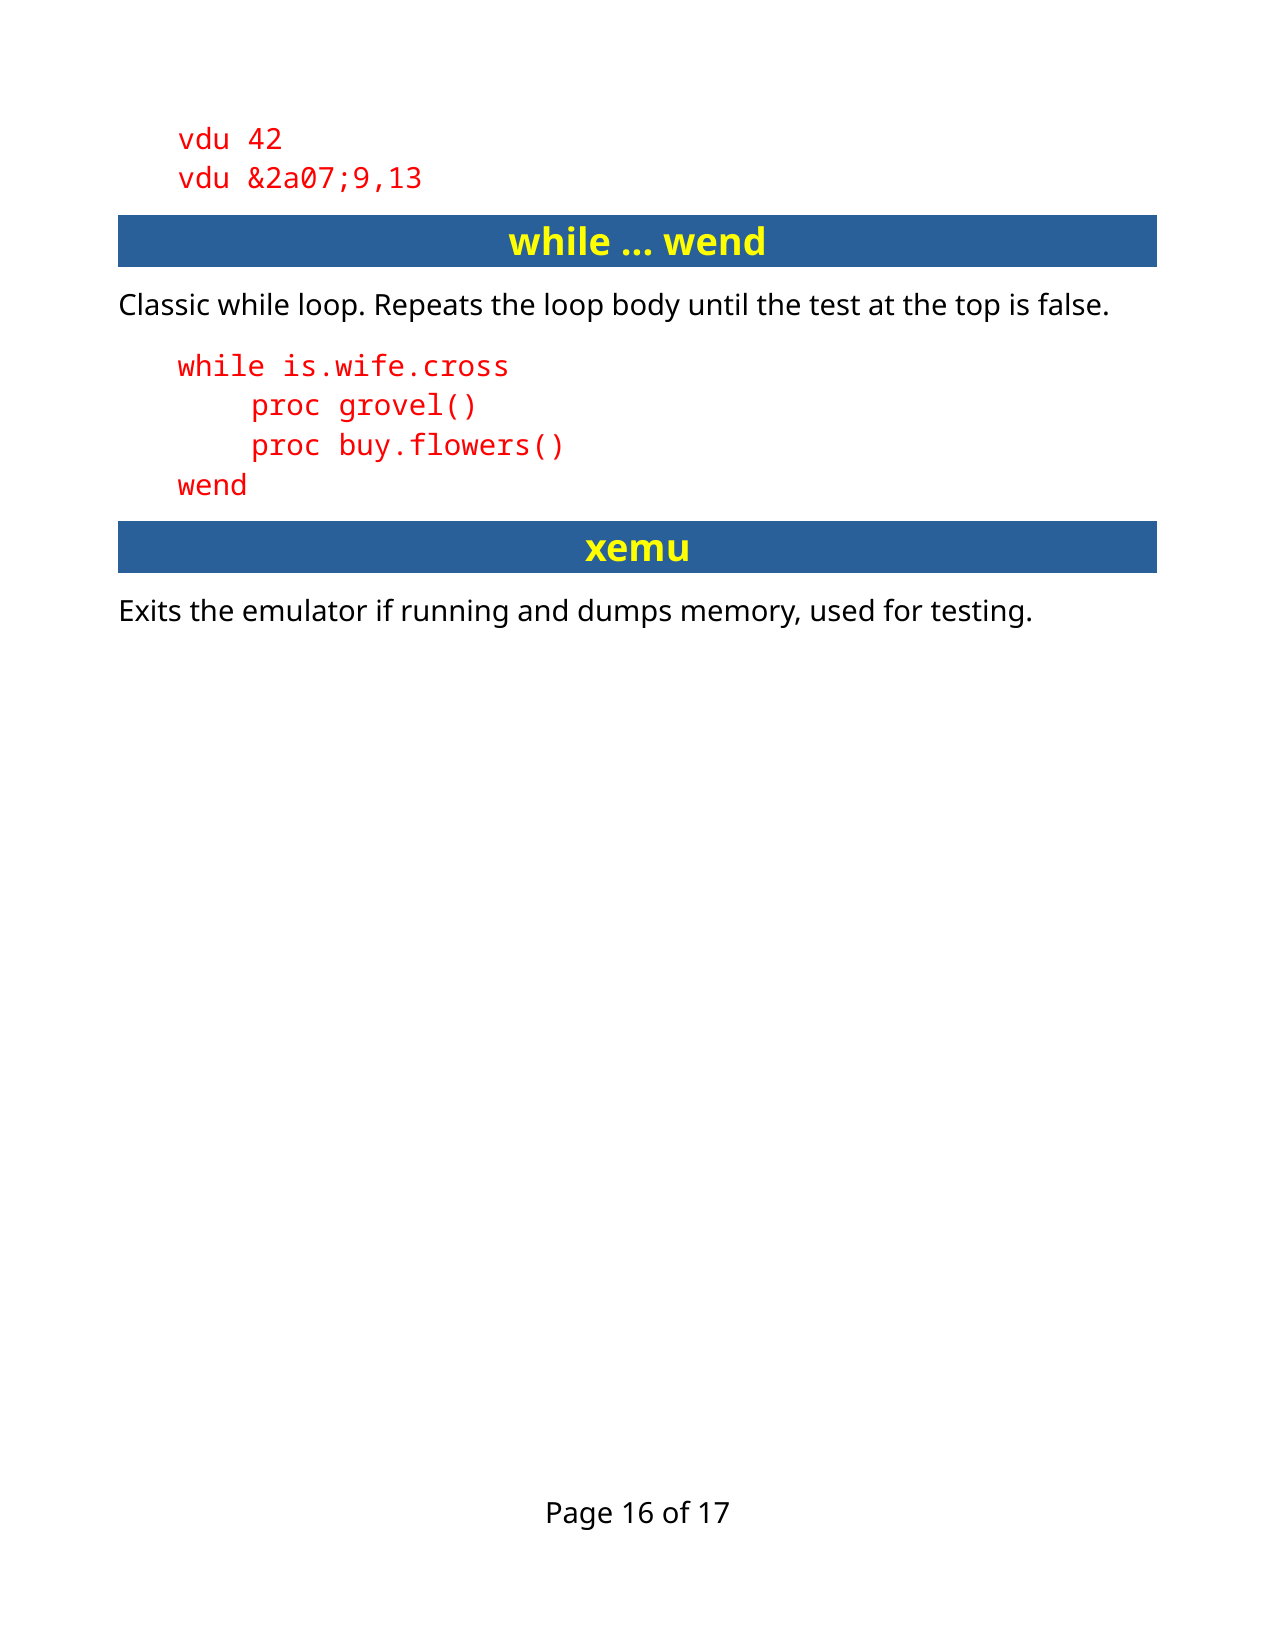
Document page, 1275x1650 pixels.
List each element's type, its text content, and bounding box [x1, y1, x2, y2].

subtitle xemu [118, 521, 1157, 573]
text vdu &2A07;9,13 [177, 158, 1157, 197]
text while is.wife.cross [177, 345, 1157, 384]
text proc buy.flowers() [177, 424, 1157, 464]
text Classic while loop. Repeats the loop body until the test at the top is false. [118, 284, 1157, 324]
text wend [177, 464, 1157, 503]
text proc grovel() [177, 384, 1157, 424]
text Exits the emulator if running and dumps memory, used for testing. [118, 591, 1157, 630]
subtitle while ... wend [118, 215, 1157, 267]
text Vdu 42 [177, 118, 1157, 158]
